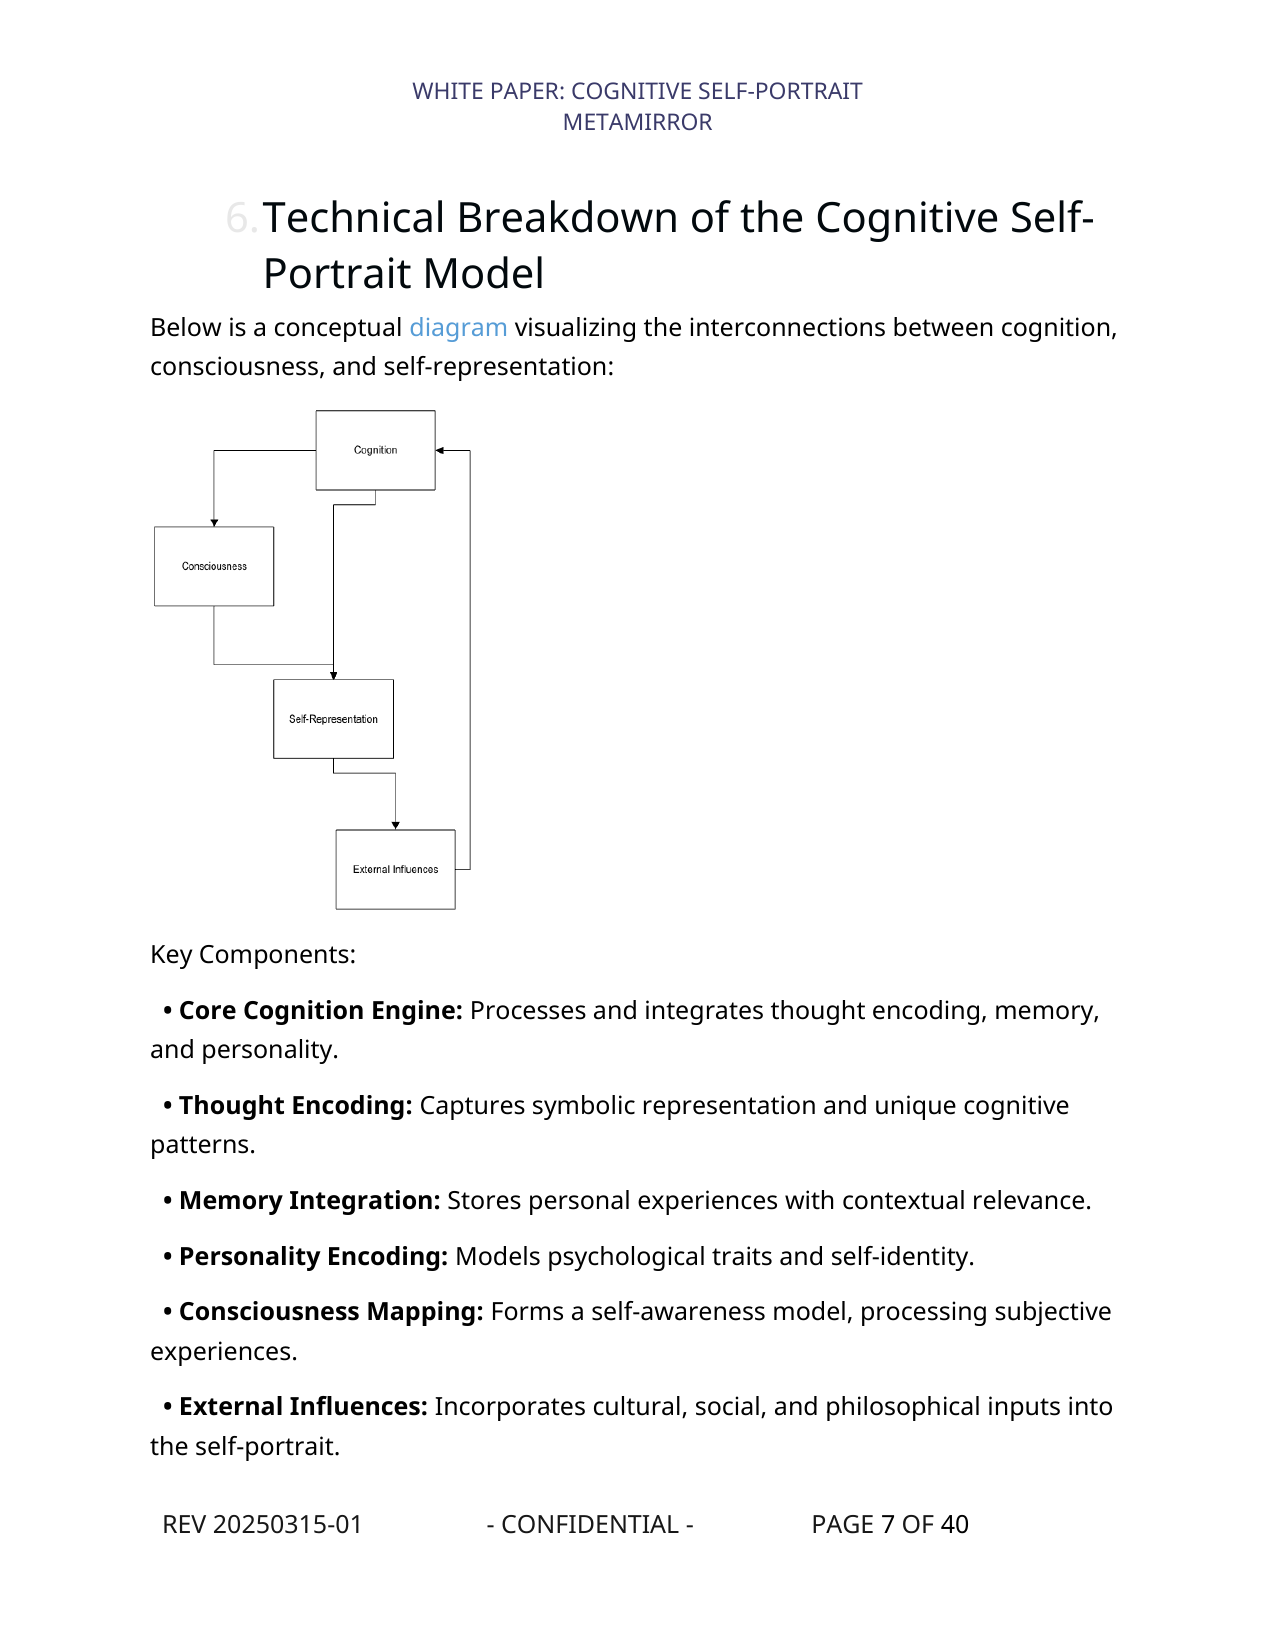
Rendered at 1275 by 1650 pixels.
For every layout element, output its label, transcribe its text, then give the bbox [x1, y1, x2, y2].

text • Consciousness Mapping: Forms a self-awareness model, processing subjective experiences. [150, 1294, 1125, 1367]
text • Memory Integration: Stores personal experiences with contextual relevance. [150, 1182, 1125, 1216]
text • Core Cognition Engine: Processes and integrates thought encoding, memory, and personality. [150, 992, 1125, 1066]
subtitle Technical Breakdown of the Cognitive Self-Portrait Model [225, 187, 1125, 301]
text Key Components: [150, 936, 1125, 971]
text Below is a conceptual diagram visualizing the interconnections between cognition, consciousness, and self-representation: [150, 309, 1125, 383]
text • External Influences: Incorporates cultural, social, and philosophical inputs into the self-portrait. [150, 1389, 1125, 1462]
text • Thought Encoding: Captures symbolic representation and unique cognitive patterns. [150, 1087, 1125, 1161]
picture [150, 404, 474, 915]
text • Personality Encoding: Models psychological traits and self-identity. [150, 1238, 1125, 1272]
